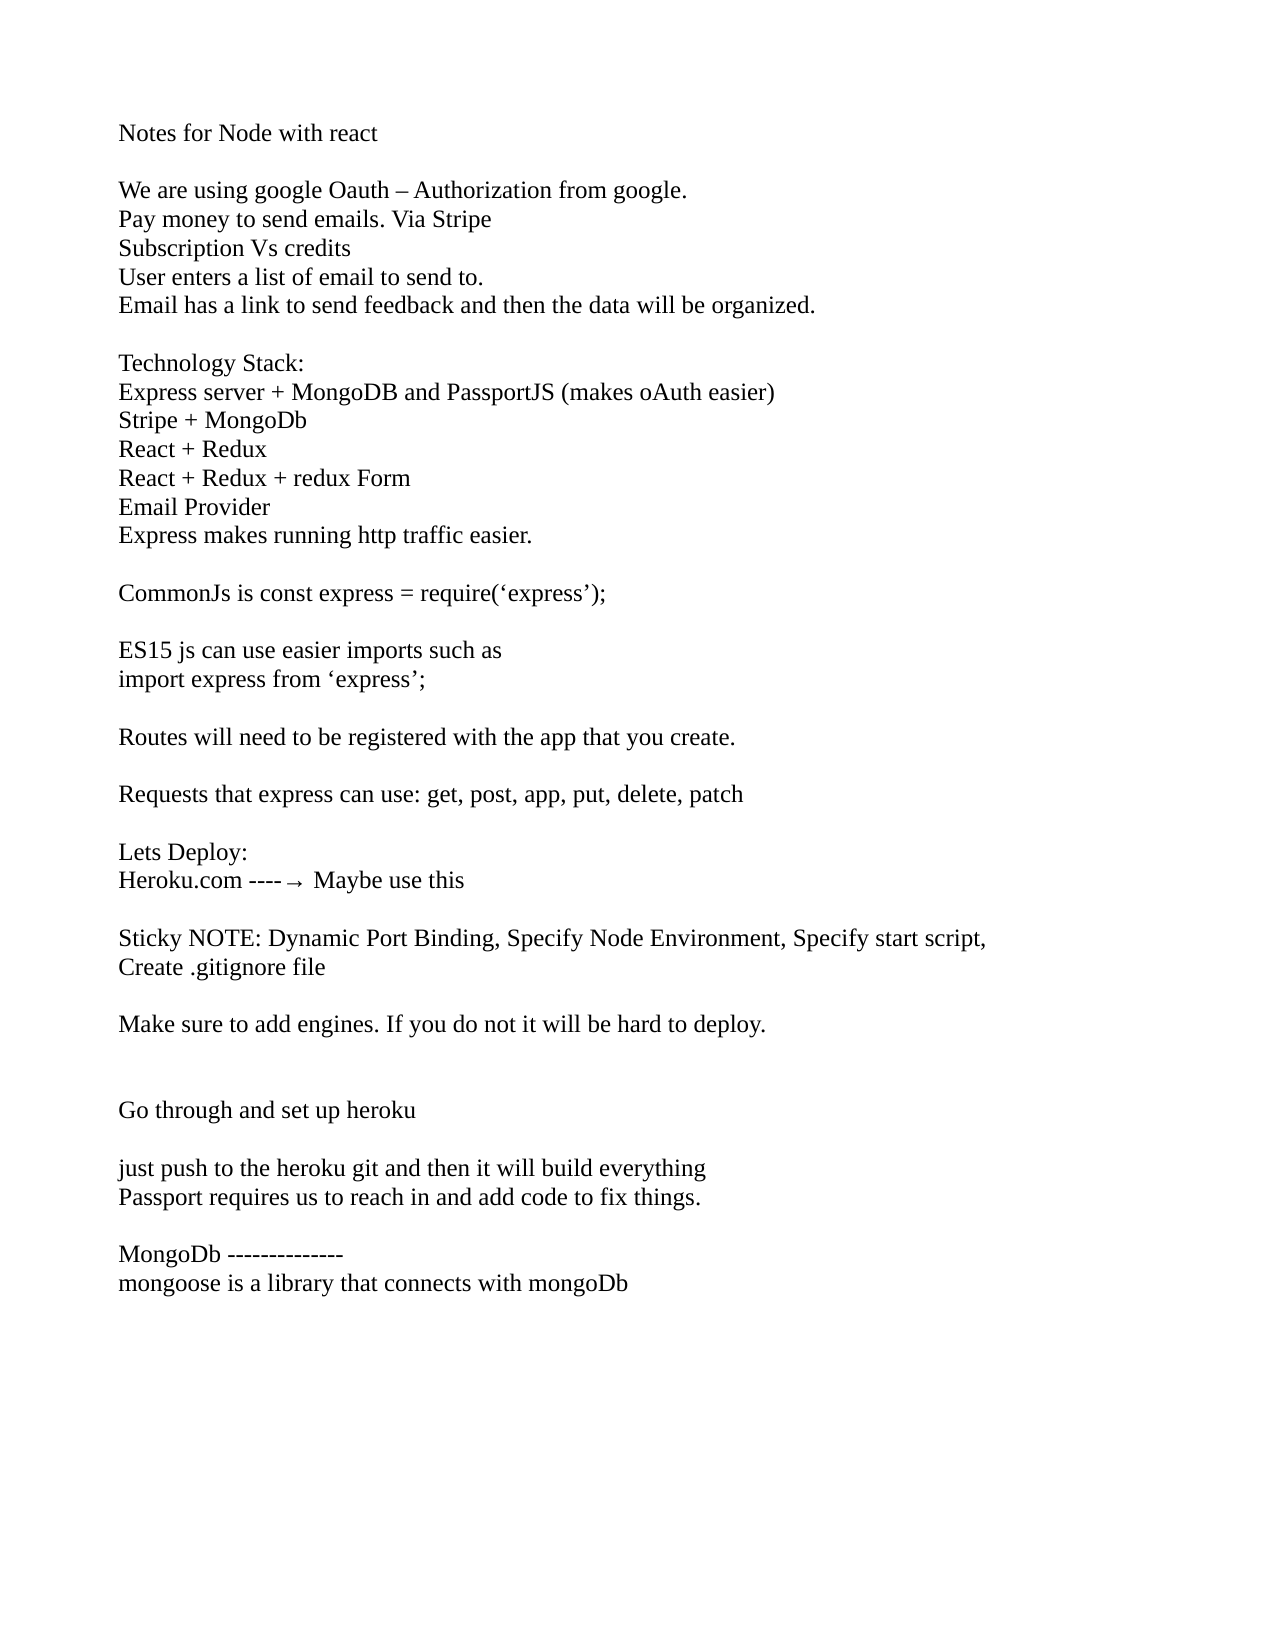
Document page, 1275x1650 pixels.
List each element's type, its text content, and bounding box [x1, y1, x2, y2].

text MongoDb -------------- [118, 1239, 1157, 1268]
text mongoose is a library that connects with mongoDb [118, 1268, 1157, 1297]
text React + Redux + redux Form [118, 463, 1157, 492]
text Make sure to add engines. If you do not it will be hard to deploy. [118, 1009, 1157, 1038]
text Passport requires us to reach in and add code to fix things. [118, 1182, 1157, 1211]
text Email Provider [118, 492, 1157, 521]
text Go through and set up heroku [118, 1096, 1157, 1124]
text Technology Stack: [118, 348, 1157, 377]
text Subscription Vs credits [118, 233, 1157, 262]
text Email has a link to send feedback and then the data will be organized. [118, 291, 1157, 319]
text Lets Deploy: [118, 837, 1157, 866]
text Heroku.com ----→ Maybe use this [118, 866, 1157, 894]
text CommonJs is const express = require(‘express’); [118, 578, 1157, 607]
text Express server + MongoDB and PassportJS (makes oAuth easier) [118, 377, 1157, 406]
text Stripe + MongoDb [118, 406, 1157, 434]
text Notes for Node with react [118, 118, 1157, 147]
text just push to the heroku git and then it will build everything [118, 1153, 1157, 1182]
text React + Redux [118, 434, 1157, 463]
text Requests that express can use: get, post, app, put, delete, patch [118, 779, 1157, 808]
text Express makes running http traffic easier. [118, 521, 1157, 549]
text User enters a list of email to send to. [118, 262, 1157, 291]
text Routes will need to be registered with the app that you create. [118, 722, 1157, 751]
text Pay money to send emails. Via Stripe [118, 204, 1157, 233]
text Sticky NOTE: Dynamic Port Binding, Specify Node Environment, Specify start script, Create .gitignore file [118, 923, 1157, 981]
text import express from ‘express’; [118, 664, 1157, 693]
text ES15 js can use easier imports such as [118, 636, 1157, 664]
text We are using google Oauth – Authorization from google. [118, 176, 1157, 204]
